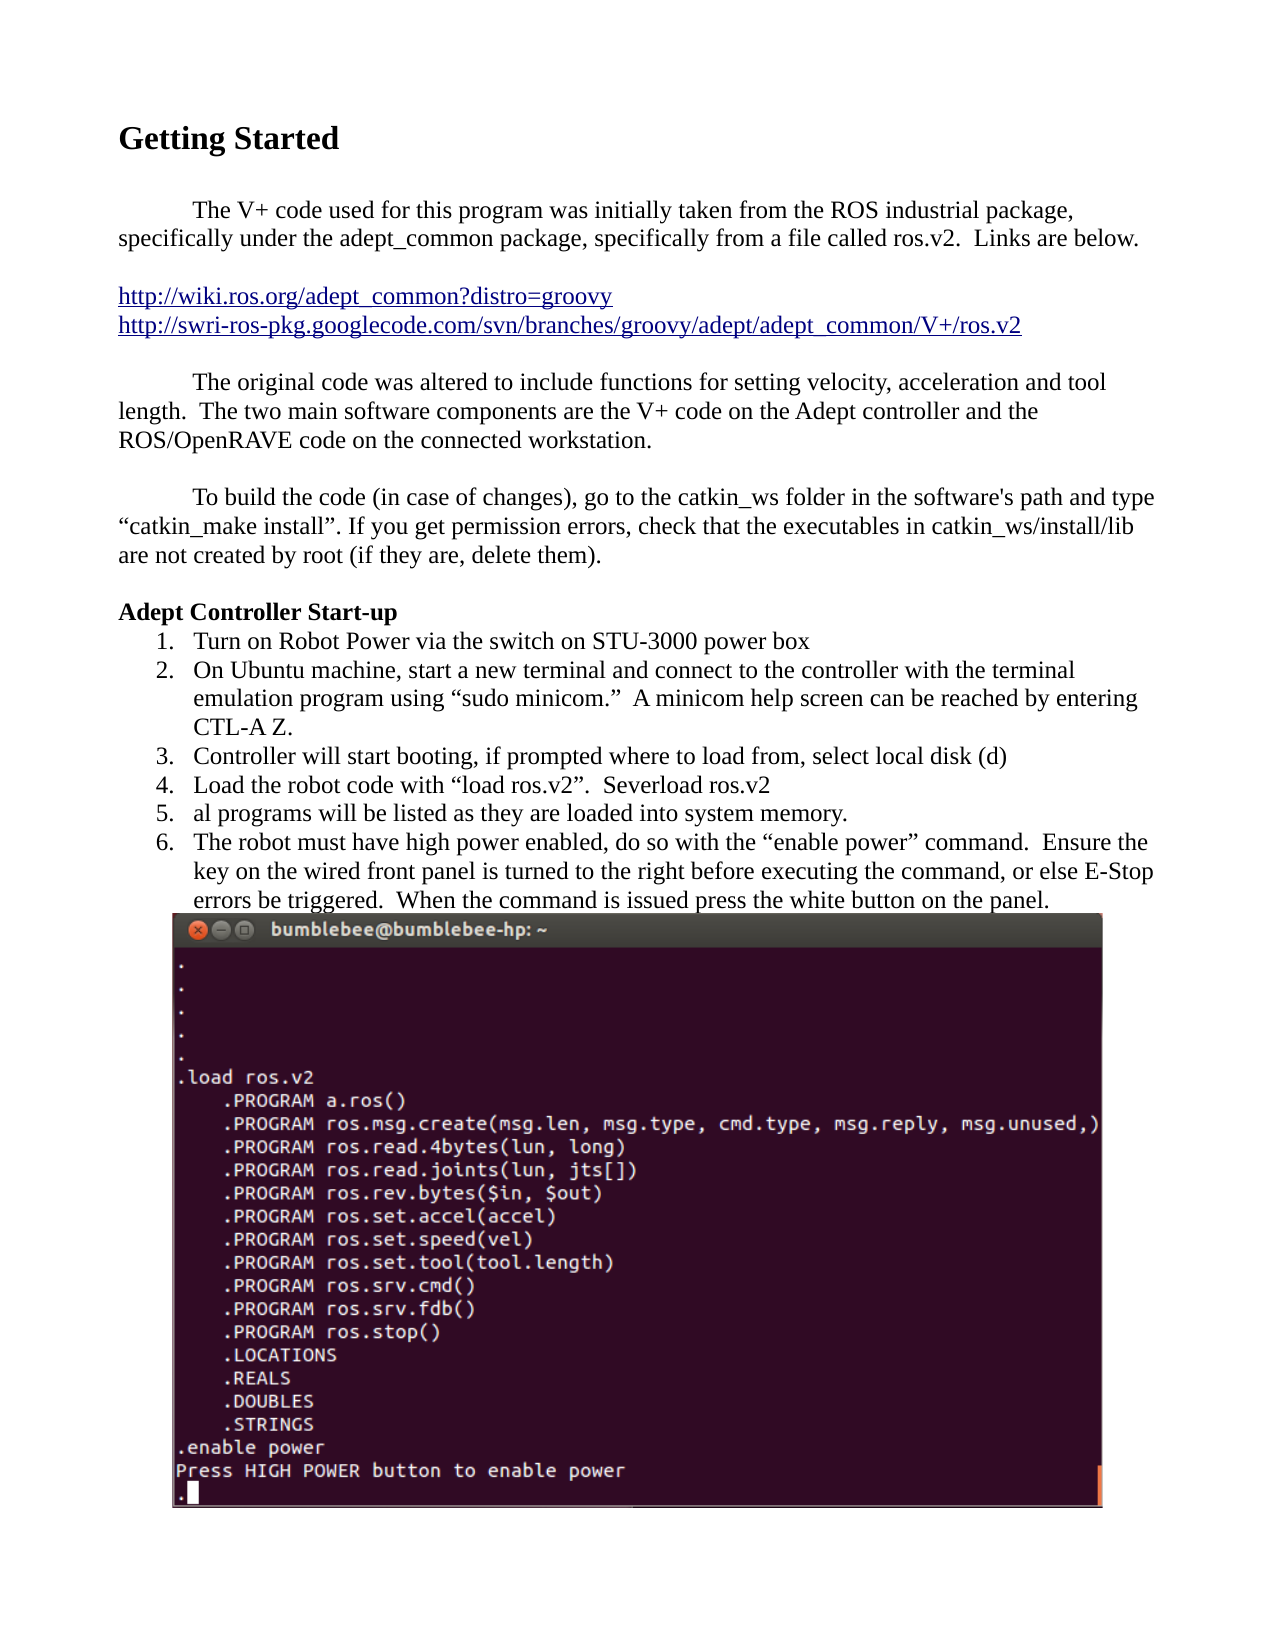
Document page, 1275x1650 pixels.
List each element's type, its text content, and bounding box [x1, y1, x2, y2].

text The original code was altered to include functions for setting velocity, acceleration and tool length. The two main software components are the V+ code on the Adept controller and the ROS/OpenRAVE code on the connected workstation. [118, 367, 1157, 453]
text The V+ code used for this program was initially taken from the ROS industrial package, specifically under the adept_common package, specifically from a file called ros.v2. Links are below. [118, 195, 1157, 252]
text To build the code (in case of changes), go to the catkin_ws folder in the software's path and type “catkin_make install”. If you get permission errors, check that the executables in catkin_ws/install/lib are not created by root (if they are, delete them). [118, 482, 1157, 568]
picture [172, 913, 1103, 1508]
list Turn on Robot Power via the switch on STU-3000 power box [156, 626, 1157, 655]
list On Ubuntu machine, start a new terminal and connect to the controller with the terminal emulation program using “sudo minicom.” A minicom help screen can be reached by entering CTL-A Z. [156, 655, 1157, 741]
text http://wiki.ros.org/adept_common?distro=groovy [118, 281, 1157, 310]
text Getting Started [118, 118, 1157, 156]
list The robot must have high power enabled, do so with the “enable power” command. Ensure the key on the wired front panel is turned to the right before executing the command, or else E-Stop errors be triggered. When the command is issued press the white button on the panel. [156, 827, 1157, 913]
list al programs will be listed as they are loaded into system memory. [156, 798, 1157, 827]
list Load the robot code with “load ros.v2”. Severload ros.v2 [156, 770, 1157, 798]
text Adept Controller Start-up [118, 597, 1157, 626]
text http://swri-ros-pkg.googlecode.com/svn/branches/groovy/adept/adept_common/V+/ros.v2 [118, 310, 1157, 338]
list Controller will start booting, if prompted where to load from, select local disk (d) [156, 741, 1157, 770]
